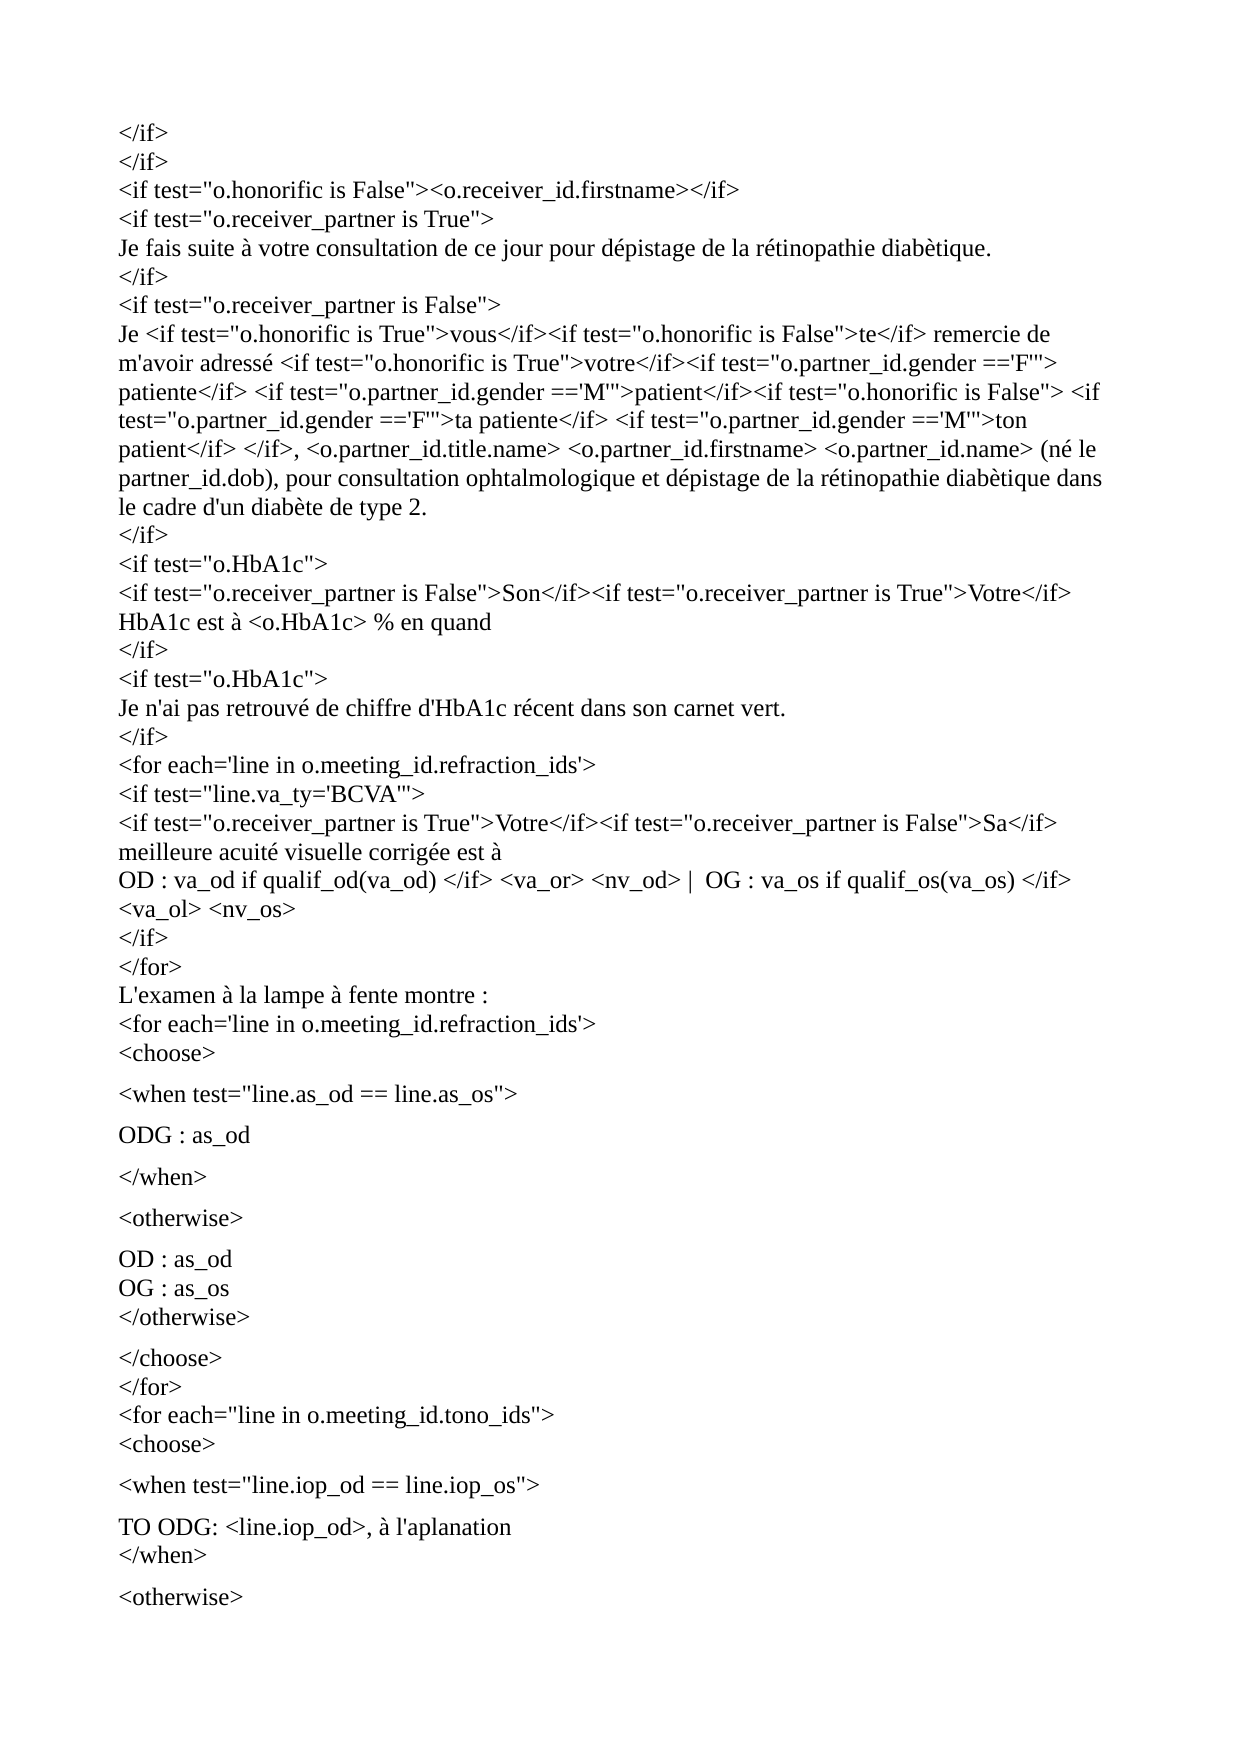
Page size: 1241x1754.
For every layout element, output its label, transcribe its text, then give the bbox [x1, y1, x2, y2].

text Je n'ai pas retrouvé de chiffre d'HbA1c récent dans son carnet vert. [118, 693, 1122, 722]
text OD : as_od [118, 1244, 1122, 1273]
text </if> [118, 521, 1122, 549]
text <when test="line.as_od == line.as_os"> [118, 1079, 1122, 1108]
text <if test="o.receiver_partner is True"> [118, 204, 1122, 233]
text <otherwise> [118, 1203, 1122, 1232]
text <for each='line in o.meeting_id.refraction_ids'> [118, 751, 1122, 779]
text </if> [118, 262, 1122, 291]
text <if test="o.honorific is False"><o.receiver_id.firstname></if> [118, 176, 1122, 204]
text </for> [118, 952, 1122, 981]
text </if> [118, 722, 1122, 751]
text <choose> [118, 1038, 1122, 1067]
text Je <if test="o.honorific is True">vous</if><if test="o.honorific is False">te</if> remercie de m'avoir adressé <if test="o.honorific is True">votre</if><if test="o.partner_id.gender =='F'"> patiente</if> <if test="o.partner_id.gender =='M'">patient</if><if test="o.honorific is False"> <if test="o.partner_id.gender =='F'">ta patiente</if> <if test="o.partner_id.gender =='M'">ton patient</if> </if>, <o.partner_id.title.name> <o.partner_id.firstname> <o.partner_id.name> (né le partner_id.dob), pour consultation ophtalmologique et dépistage de la rétinopathie diabètique dans le cadre d'un diabète de type 2. [118, 319, 1122, 521]
text </when> [118, 1541, 1122, 1569]
text L'examen à la lampe à fente montre : [118, 981, 1122, 1009]
text TO ODG: <line.iop_od>, à l'aplanation [118, 1512, 1122, 1541]
text <if test="o.HbA1c"> [118, 549, 1122, 578]
text <if test="line.va_ty='BCVA'"> [118, 779, 1122, 808]
text <if test="o.receiver_partner is True">Votre</if><if test="o.receiver_partner is False">Sa</if> meilleure acuité visuelle corrigée est à [118, 808, 1122, 866]
text <otherwise> [118, 1582, 1122, 1611]
text </if> [118, 636, 1122, 664]
text <if test="o.receiver_partner is False">Son</if><if test="o.receiver_partner is True">Votre</if> HbA1c est à <o.HbA1c> % en quand [118, 578, 1122, 636]
text <choose> [118, 1429, 1122, 1458]
text </if> [118, 118, 1122, 147]
text <if test="o.HbA1c"> [118, 664, 1122, 693]
text OD : va_od if qualif_od(va_od) </if> <va_or> <nv_od> | OG : va_os if qualif_os(va_os) </if> <va_ol> <nv_os> [118, 866, 1122, 923]
text OG : as_os [118, 1273, 1122, 1302]
text <for each='line in o.meeting_id.refraction_ids'> [118, 1009, 1122, 1038]
text ODG : as_od [118, 1121, 1122, 1149]
text </if> [118, 923, 1122, 952]
text </choose> [118, 1343, 1122, 1372]
text <when test="line.iop_od == line.iop_os"> [118, 1471, 1122, 1499]
text </for> [118, 1372, 1122, 1401]
text </if> [118, 147, 1122, 176]
text </otherwise> [118, 1302, 1122, 1331]
text Je fais suite à votre consultation de ce jour pour dépistage de la rétinopathie diabètique. [118, 233, 1122, 262]
text </when> [118, 1162, 1122, 1191]
text <for each="line in o.meeting_id.tono_ids"> [118, 1401, 1122, 1429]
text <if test="o.receiver_partner is False"> [118, 291, 1122, 319]
